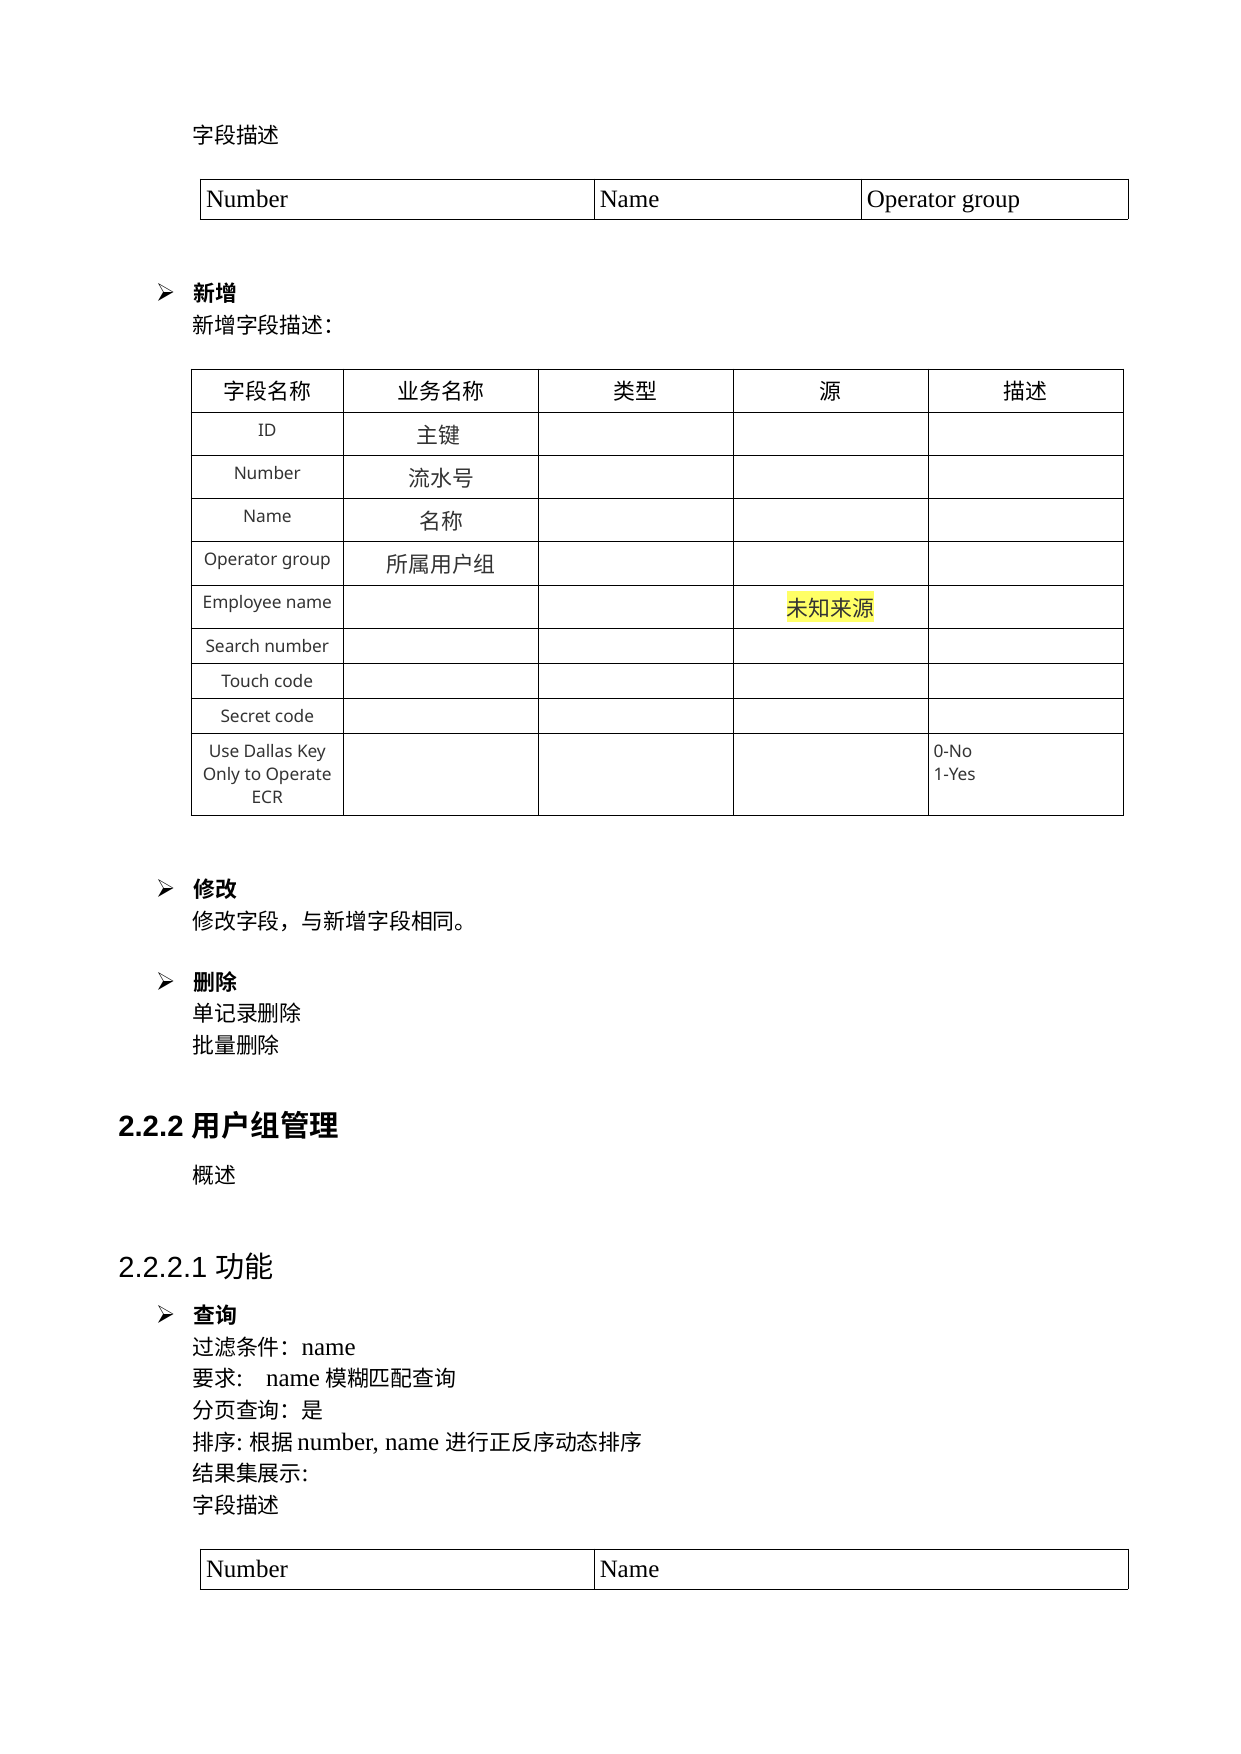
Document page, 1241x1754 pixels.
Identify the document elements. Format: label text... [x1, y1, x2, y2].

table_header 字段名称 [192, 370, 343, 412]
table_cell Number [192, 456, 343, 498]
text 排序: 根据number, name 进行正反序动态排序 [118, 1425, 1122, 1456]
table_cell [539, 542, 733, 585]
table_cell [539, 629, 733, 663]
table_cell [929, 499, 1123, 541]
table_header Number [201, 1550, 594, 1589]
table_cell Use Dallas Key Only to Operate ECR [192, 734, 343, 815]
table_cell [539, 456, 733, 498]
text 概述 [118, 1158, 1122, 1189]
text 字段描述 [118, 118, 1122, 150]
table_header 类型 [539, 370, 733, 412]
table_cell Touch code [192, 664, 343, 698]
table_cell [344, 734, 538, 815]
table_cell [734, 664, 928, 698]
subtitle 2.2.2 用户组管理 [118, 1103, 1122, 1145]
table_cell [734, 542, 928, 585]
text 要求: name模糊匹配查询 [118, 1361, 1122, 1393]
table_header Operator group [862, 180, 1128, 219]
table_cell [344, 699, 538, 733]
table_cell [539, 586, 733, 628]
table_cell [929, 664, 1123, 698]
table_cell [929, 629, 1123, 663]
table_cell Operator group [192, 542, 343, 585]
table_cell 0-No 1-Yes [929, 734, 1123, 815]
table_cell 主键 [344, 413, 538, 455]
text 新增字段描述： [118, 308, 1122, 340]
list 新增 [156, 276, 1122, 308]
table_header Name [595, 1550, 1128, 1589]
table_cell [539, 734, 733, 815]
table_cell Secret code [192, 699, 343, 733]
table_cell [734, 734, 928, 815]
table_cell Employee name [192, 586, 343, 628]
table_cell [539, 413, 733, 455]
table_cell [734, 456, 928, 498]
table_cell [929, 456, 1123, 498]
table_header 源 [734, 370, 928, 412]
table_cell [539, 664, 733, 698]
table_cell [929, 542, 1123, 585]
table_cell 未知来源 [734, 586, 928, 628]
list 修改 [156, 872, 1122, 904]
table_cell [344, 664, 538, 698]
table_header 业务名称 [344, 370, 538, 412]
text 结果集展示: [118, 1456, 1122, 1488]
text 批量删除 [118, 1028, 1122, 1059]
table_cell [734, 699, 928, 733]
table_cell [734, 499, 928, 541]
table_cell [929, 699, 1123, 733]
list 查询 [156, 1298, 1122, 1330]
list 删除 [156, 964, 1122, 996]
table_cell ID [192, 413, 343, 455]
table_cell [344, 586, 538, 628]
table_cell 所属用户组 [344, 542, 538, 585]
table_cell [539, 699, 733, 733]
table_header Name [595, 180, 861, 219]
text 单记录删除 [118, 996, 1122, 1028]
table_cell [344, 629, 538, 663]
table_header Number [201, 180, 594, 219]
table_cell 流水号 [344, 456, 538, 498]
text 修改字段，与新增字段相同。 [118, 904, 1122, 936]
table_cell [539, 499, 733, 541]
table_header 描述 [929, 370, 1123, 412]
table_cell [929, 586, 1123, 628]
table_cell [929, 413, 1123, 455]
text 字段描述 [118, 1488, 1122, 1520]
subtitle 2.2.2.1 功能 [118, 1243, 1122, 1286]
table_cell Name [192, 499, 343, 541]
table_cell 名称 [344, 499, 538, 541]
table_cell [734, 413, 928, 455]
table_cell Search number [192, 629, 343, 663]
text 分页查询：是 [118, 1393, 1122, 1425]
table_cell [734, 629, 928, 663]
text 过滤条件：name [118, 1330, 1122, 1361]
